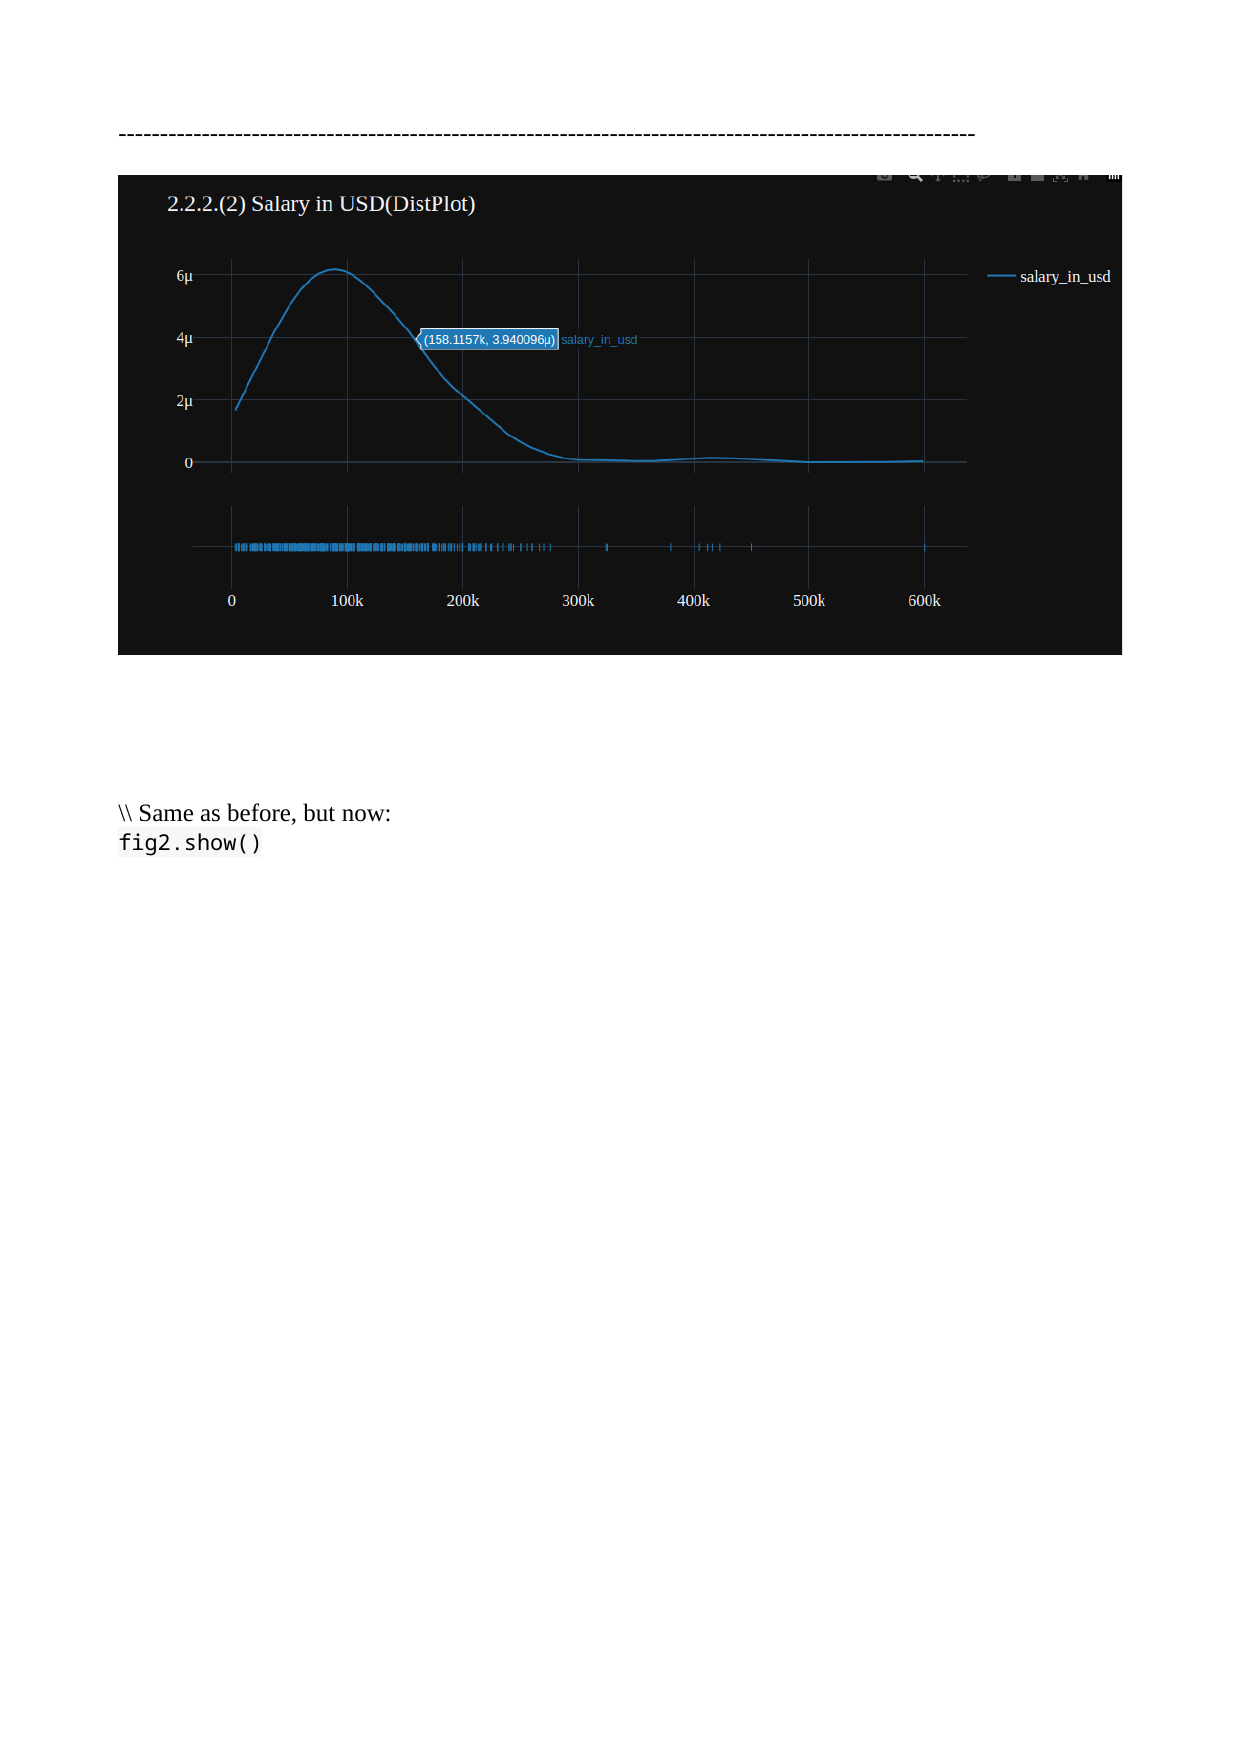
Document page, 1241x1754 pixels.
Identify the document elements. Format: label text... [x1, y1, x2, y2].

text fig2.show() [118, 827, 1122, 857]
text \\ Same as before, but now: [118, 798, 1122, 827]
picture [118, 175, 1123, 655]
text ------------------------------------------------------------------------------------------------------- [118, 118, 1122, 147]
